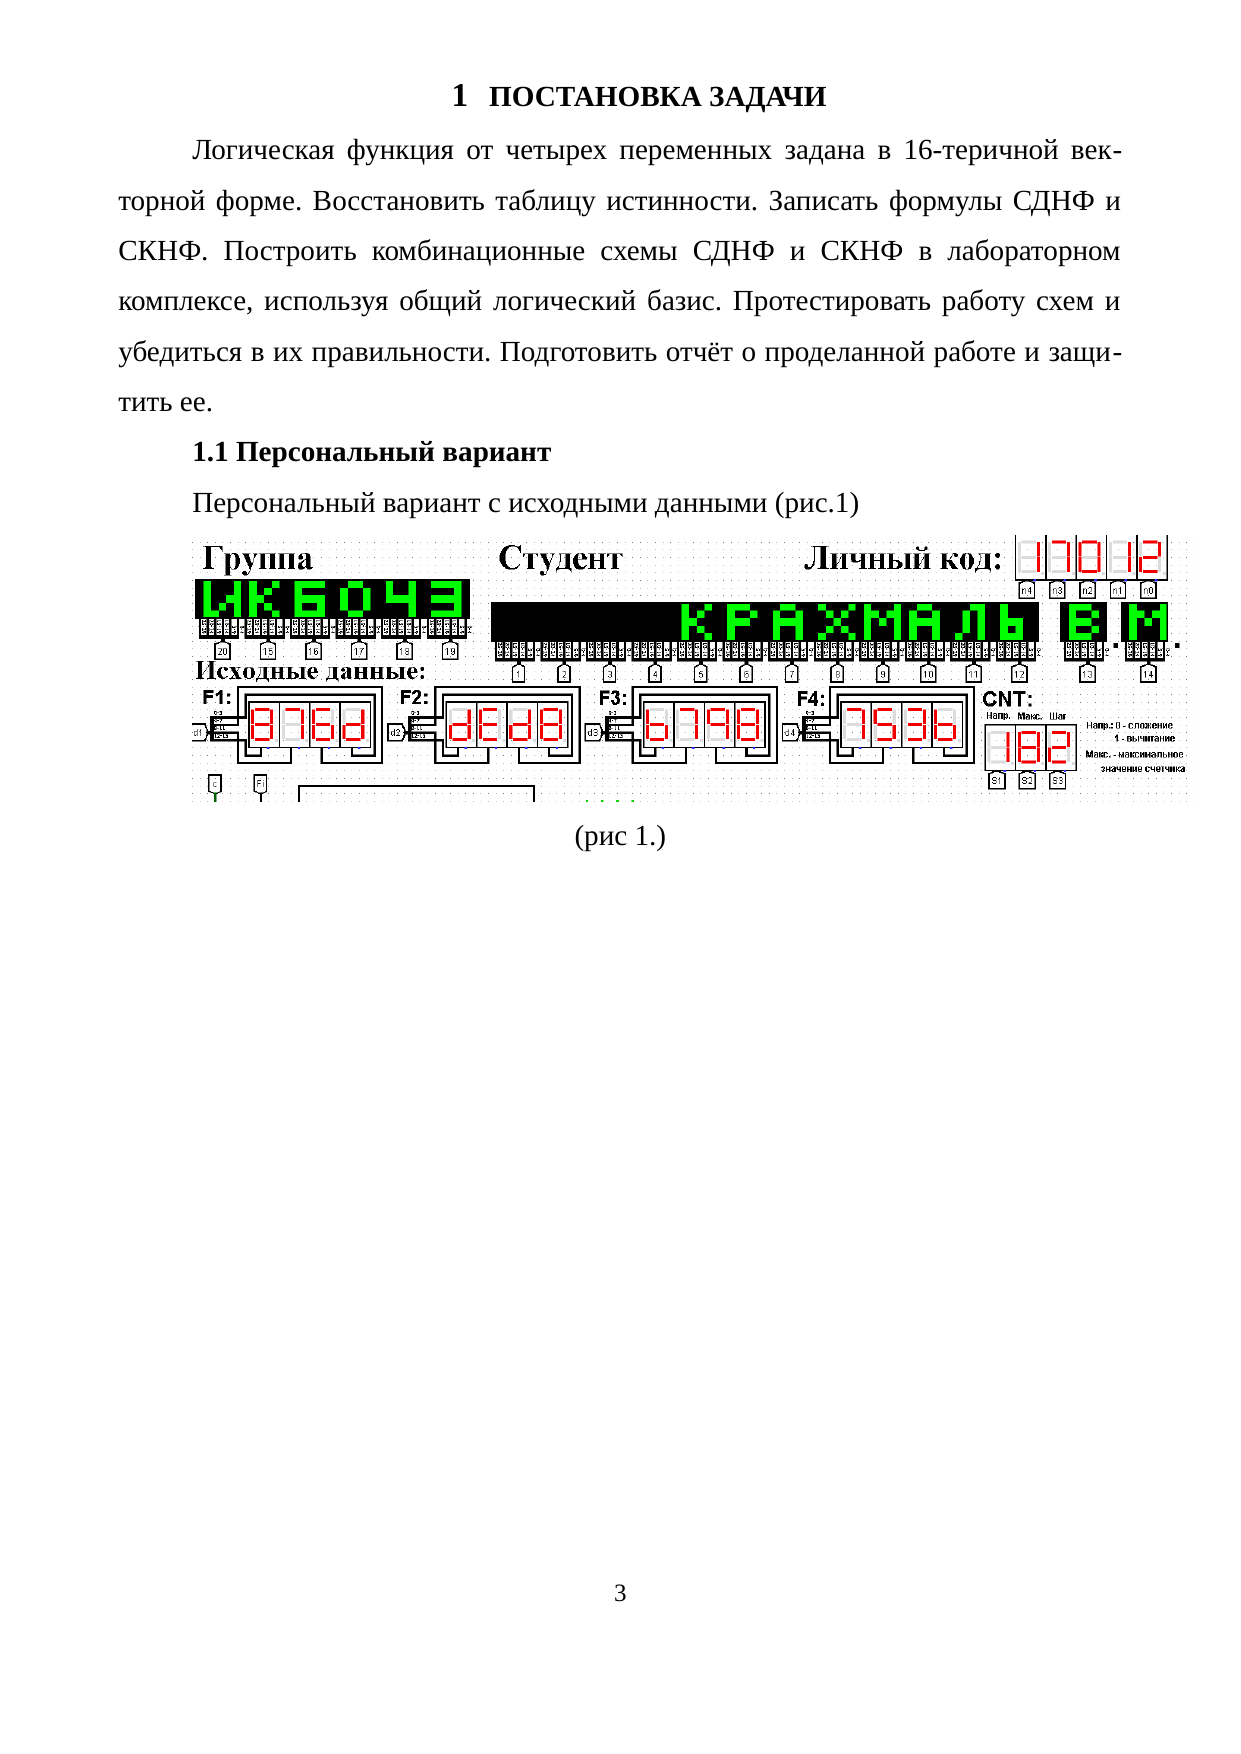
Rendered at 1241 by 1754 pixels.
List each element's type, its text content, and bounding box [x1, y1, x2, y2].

list ПОСТАНОВКА ЗАДАЧИ [156, 75, 1122, 113]
text 1.1 Персональный вариант [118, 434, 1122, 468]
text Персональный вариант с исходными данными (рис.1) [118, 485, 1122, 518]
text Логическая функция от четырех переменных задана в 16-теричной век­торной форме. Восстановить таблицу истинности. Записать формулы СДНФ и СКНФ. Построить комбинационные схемы СДНФ и СКНФ в лабораторном комплексе, используя общий логический базис. Протестировать работу схем и убедиться в их правильности. Подготовить отчёт о проделанной работе и защи­тить ее. [118, 132, 1122, 418]
text (рис 1.) [118, 535, 1122, 852]
